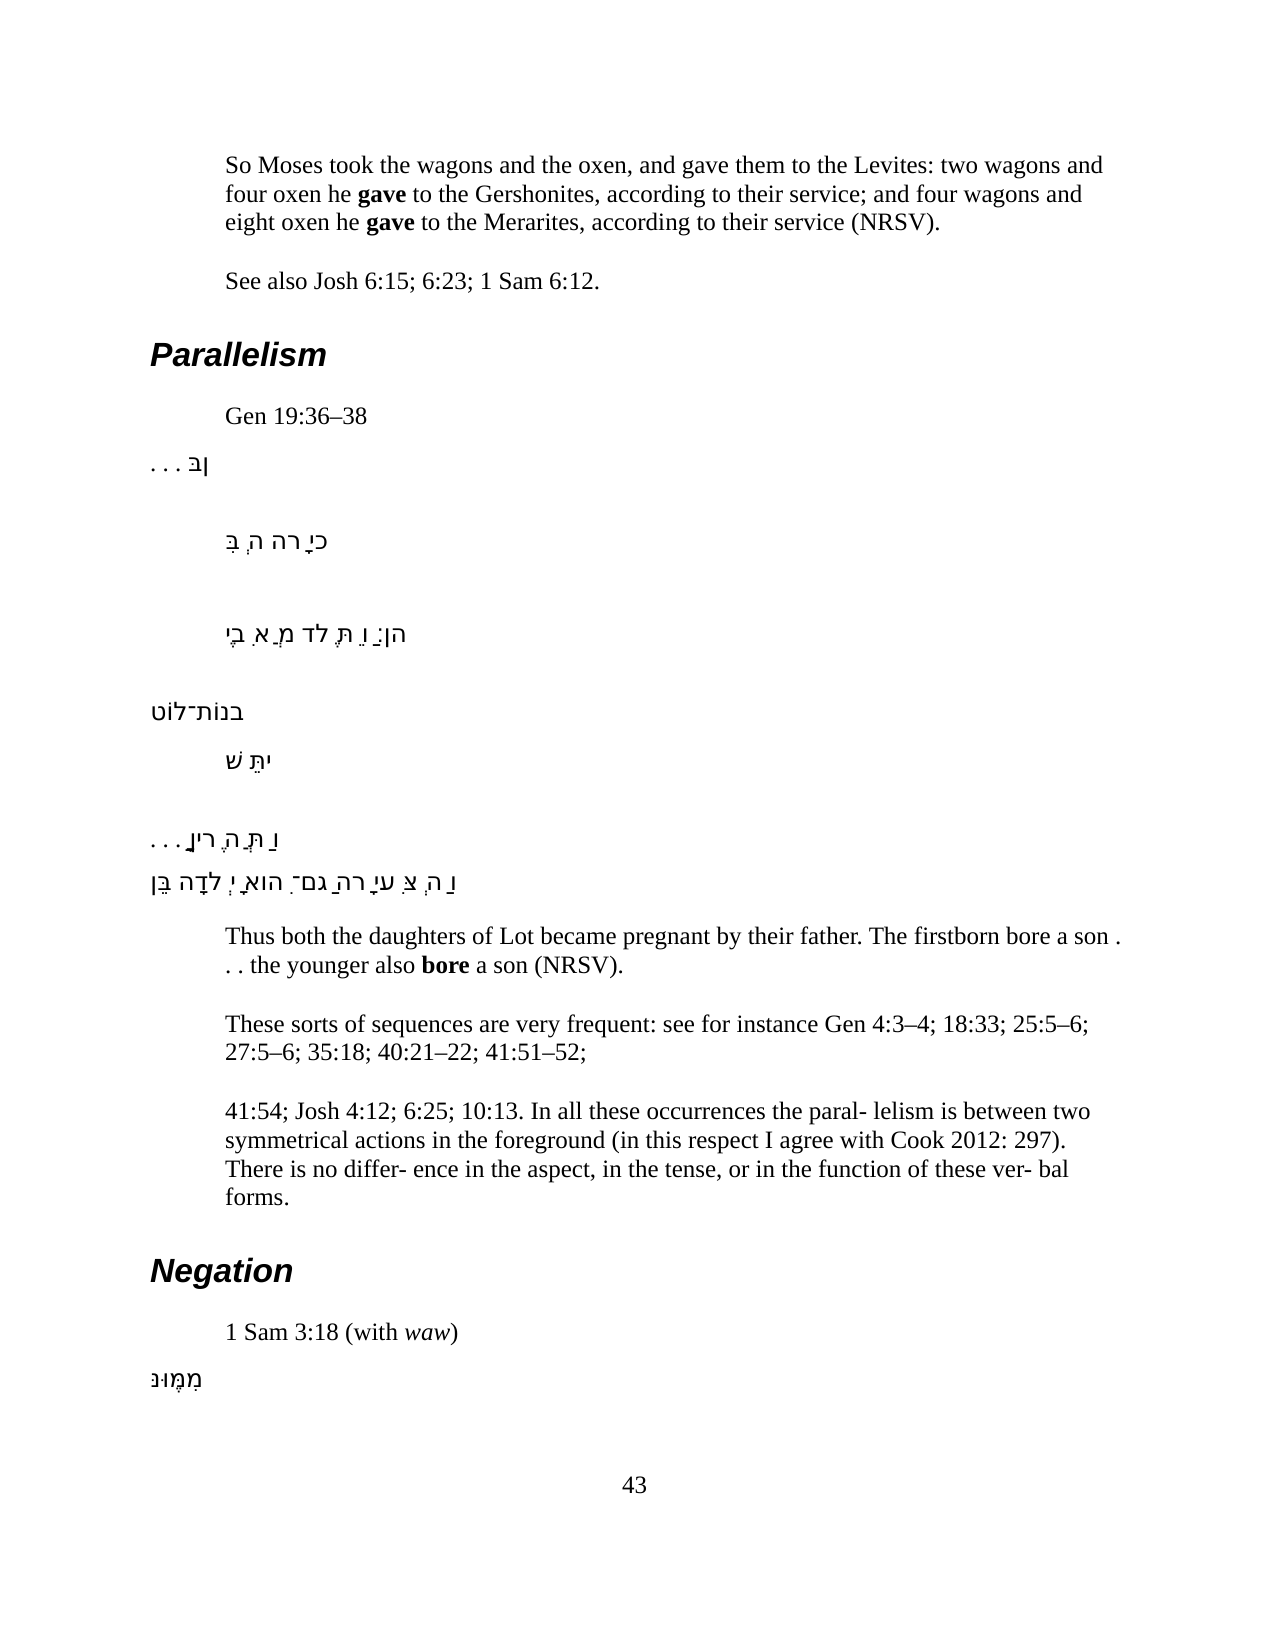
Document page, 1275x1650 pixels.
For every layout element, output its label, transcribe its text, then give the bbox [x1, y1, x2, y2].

text So Moses took the wagons and the oxen, and gave them to the Levites: two wagons and four oxen he gave to the Gershonites, according to their service; and four wagons and eight oxen he gave to the Merarites, according to their service (NRSV). [225, 150, 1125, 236]
subtitle Parallelism [150, 335, 1125, 374]
text 1 Sam 3:18 (with waw) [225, 1317, 1125, 1346]
text בנוֹת־לוֹט [150, 664, 1125, 727]
text יתֵּ שׁ [225, 742, 1125, 776]
text 41:54; Josh 4:12; 6:25; 10:13. In all these occurrences the paral- lelism is between two symmetrical actions in the foreground (in this respect I agree with Cook 2012: 297). There is no differ- ence in the aspect, in the tense, or in the function of these ver- bal forms. [225, 1096, 1125, 1211]
text ִכי ָרה ה ְבּ [225, 494, 1125, 557]
text . . . ַו ַתּ ֲה ֶריןָ [150, 791, 1125, 854]
subtitle Negation [150, 1251, 1125, 1290]
text These sorts of sequences are very frequent: see for instance Gen 4:3–4; 18:33; 25:5–6; 27:5–6; 35:18; 40:21–22; 41:51–52; [225, 1009, 1125, 1066]
text מִמֶּוּנּ [150, 1361, 1125, 1395]
text ֶהן׃ ַו ֵתּ ֶלד מ ֲא ִבי [225, 587, 1125, 649]
text Gen 19:36–38 [225, 401, 1125, 430]
text Thus both the daughters of Lot became pregnant by their father. The firstborn bore a son . . . the younger also bore a son (NRSV). [225, 921, 1125, 979]
text [150, 1404, 1125, 1433]
text See also Josh 6:15; 6:23; 1 Sam 6:12. [225, 266, 1125, 295]
text ו ַה ְצּ ִﬠי ָרה ַגם־ ִהוא ָי ְלדָה בֵּן [150, 863, 1125, 897]
text . . . ןבּ [150, 445, 1125, 479]
